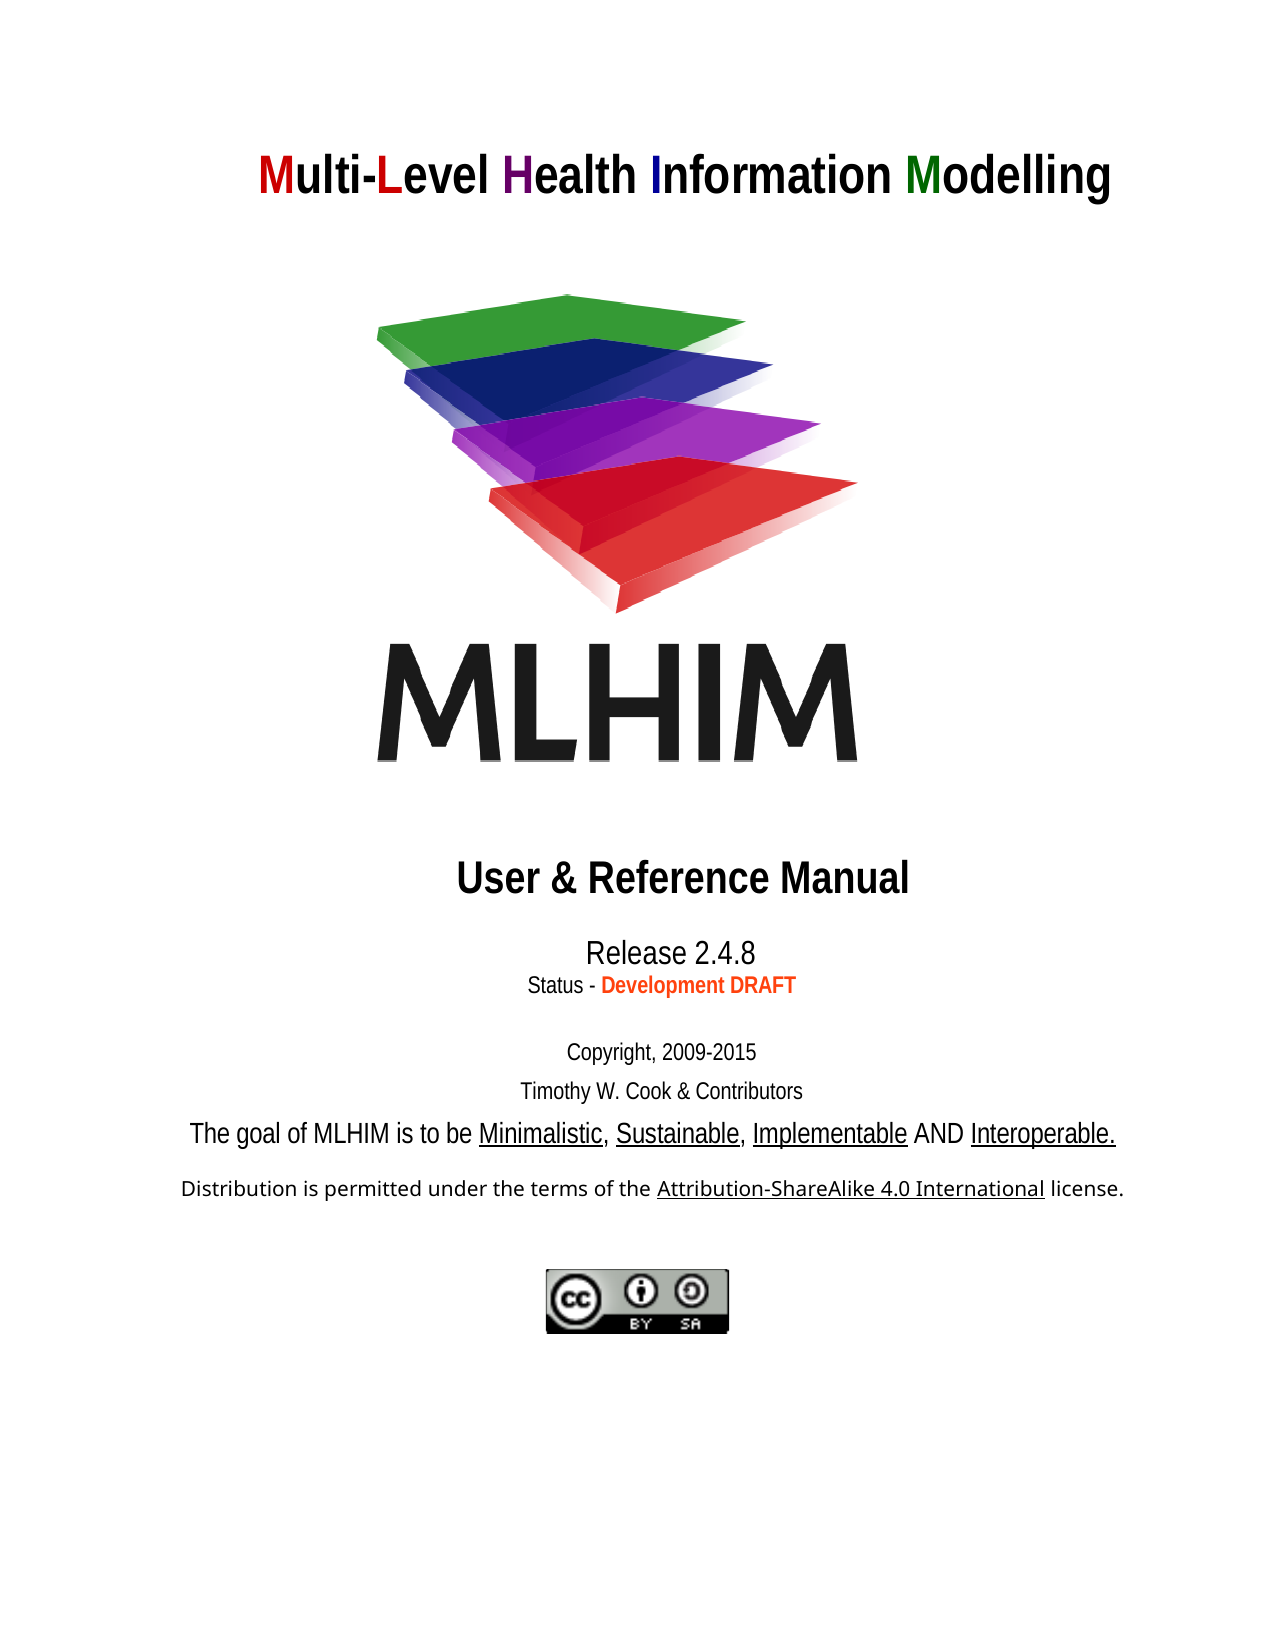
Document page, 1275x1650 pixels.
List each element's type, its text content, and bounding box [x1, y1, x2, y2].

text Release 2.4.8 [118, 933, 1157, 971]
title Multi-Level Health Information Modelling [118, 143, 1157, 205]
text Status - Development DRAFT [118, 971, 1157, 999]
picture [545, 1269, 730, 1334]
text The goal of MLHIM is to be Minimalistic, Sustainable, Implementable AND Interoperable. [118, 1117, 1157, 1149]
text Distribution is permitted under the terms of the Attribution-ShareAlike 4.0 International license. [118, 1173, 1157, 1202]
text Timothy W. Cook & Contributors [118, 1077, 1157, 1105]
text Copyright, 2009-2015 [118, 1038, 1157, 1066]
title User & Reference Manual [118, 850, 1157, 903]
